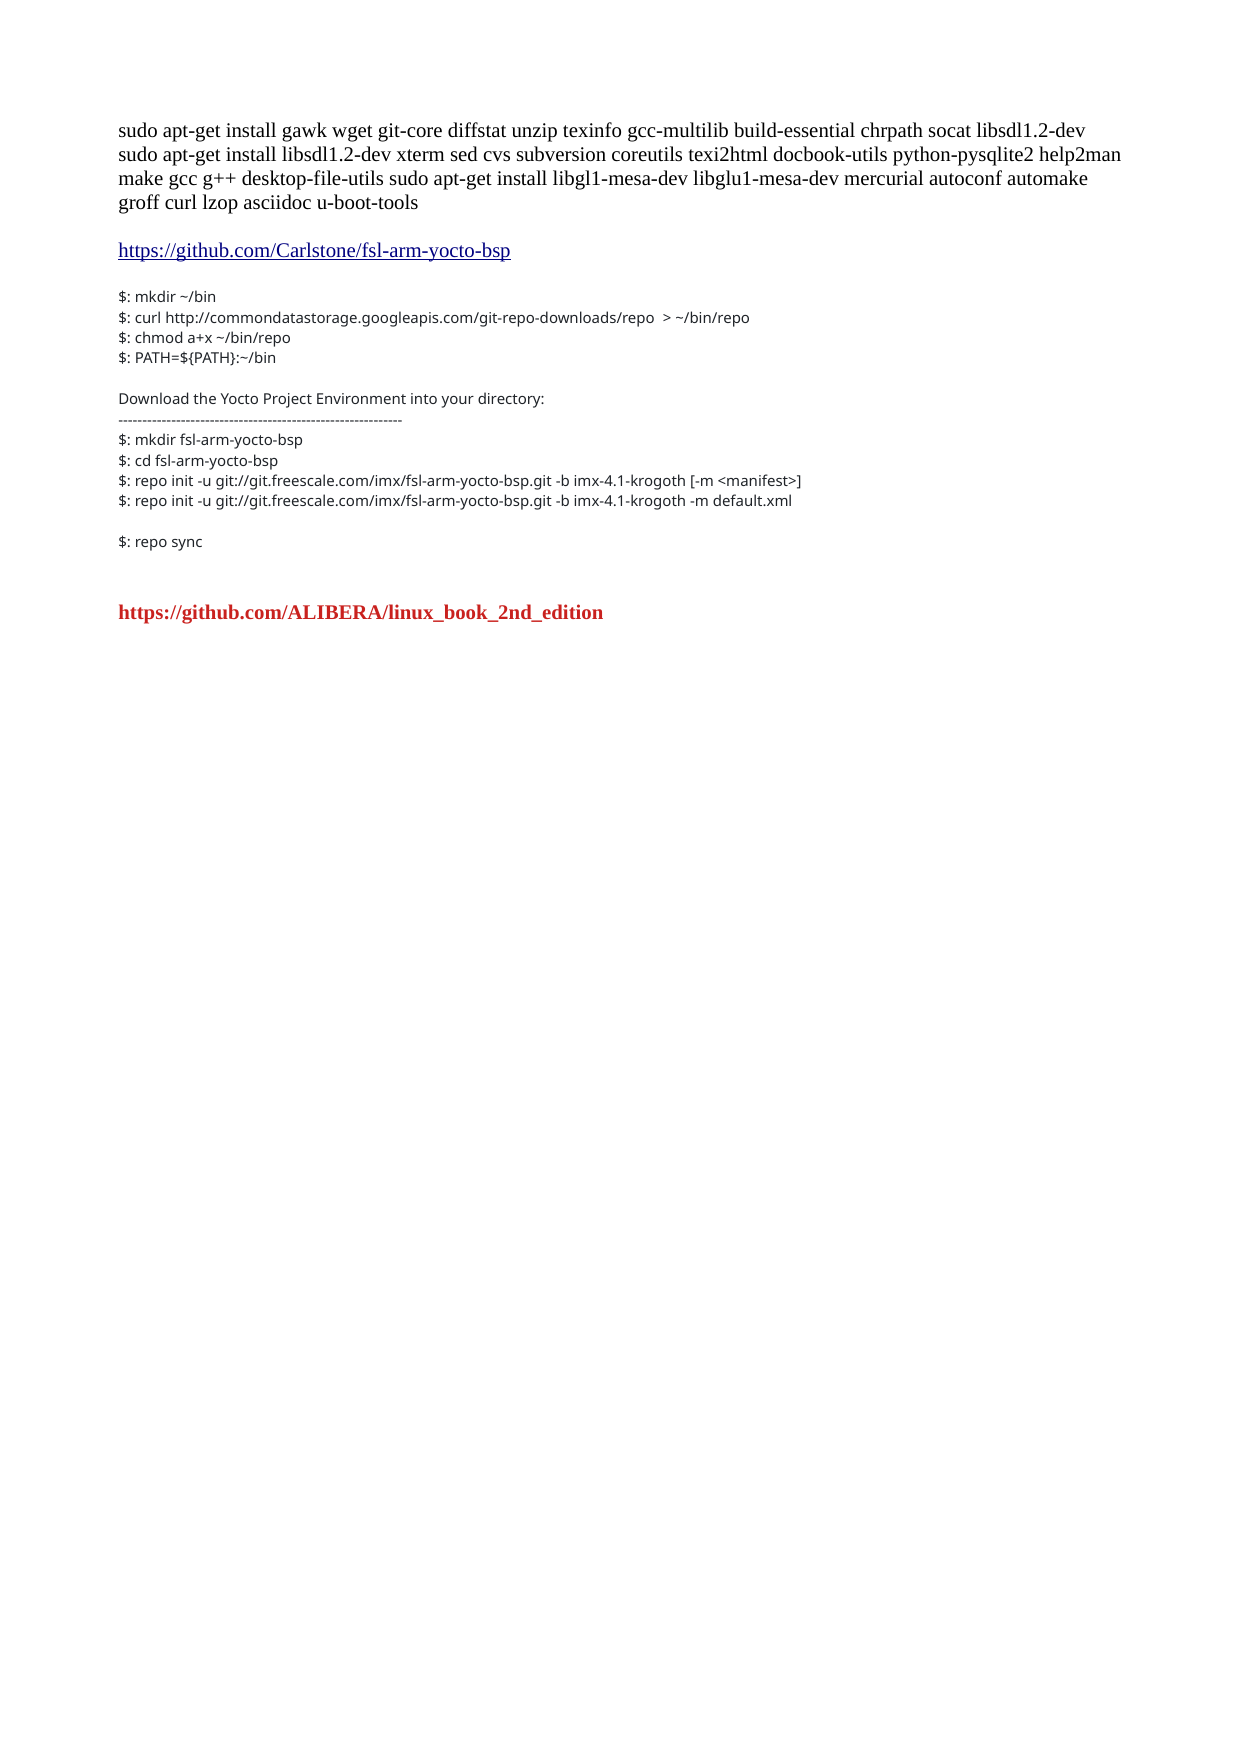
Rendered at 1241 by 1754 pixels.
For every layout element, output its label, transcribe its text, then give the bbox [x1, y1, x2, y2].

text $: chmod a+x ~/bin/repo [118, 327, 1122, 348]
text sudo apt-get install libsdl1.2-dev xterm sed cvs subversion coreutils texi2html docbook-utils python-pysqlite2 help2man make gcc g++ desktop-file-utils sudo apt-get install libgl1-mesa-dev libglu1-mesa-dev mercurial autoconf automake groff curl lzop asciidoc u-boot-tools [118, 142, 1122, 214]
text $: repo init -u git://git.freescale.com/imx/fsl-arm-yocto-bsp.git -b imx-4.1-krogoth [-m <manifest>] [118, 470, 1122, 491]
text $: mkdir fsl-arm-yocto-bsp [118, 429, 1122, 450]
text $: cd fsl-arm-yocto-bsp [118, 450, 1122, 470]
text $: repo sync [118, 532, 1122, 552]
text $: PATH=${PATH}:~/bin [118, 348, 1122, 368]
text $: curl http://commondatastorage.googleapis.com/git-repo-downloads/repo > ~/bin/repo [118, 307, 1122, 327]
text Download the Yocto Project Environment into your directory: [118, 389, 1122, 409]
text $: mkdir ~/bin [118, 287, 1122, 307]
text ----------------------------------------------------------- [118, 409, 1122, 429]
text https://github.com/Carlstone/fsl-arm-yocto-bsp [118, 238, 1122, 262]
text $: repo init -u git://git.freescale.com/imx/fsl-arm-yocto-bsp.git -b imx-4.1-krogoth -m default.xml [118, 491, 1122, 511]
text sudo apt-get install gawk wget git-core diffstat unzip texinfo gcc-multilib build-essential chrpath socat libsdl1.2-dev [118, 118, 1122, 142]
text https://github.com/ALIBERA/linux_book_2nd_edition [118, 600, 1122, 624]
